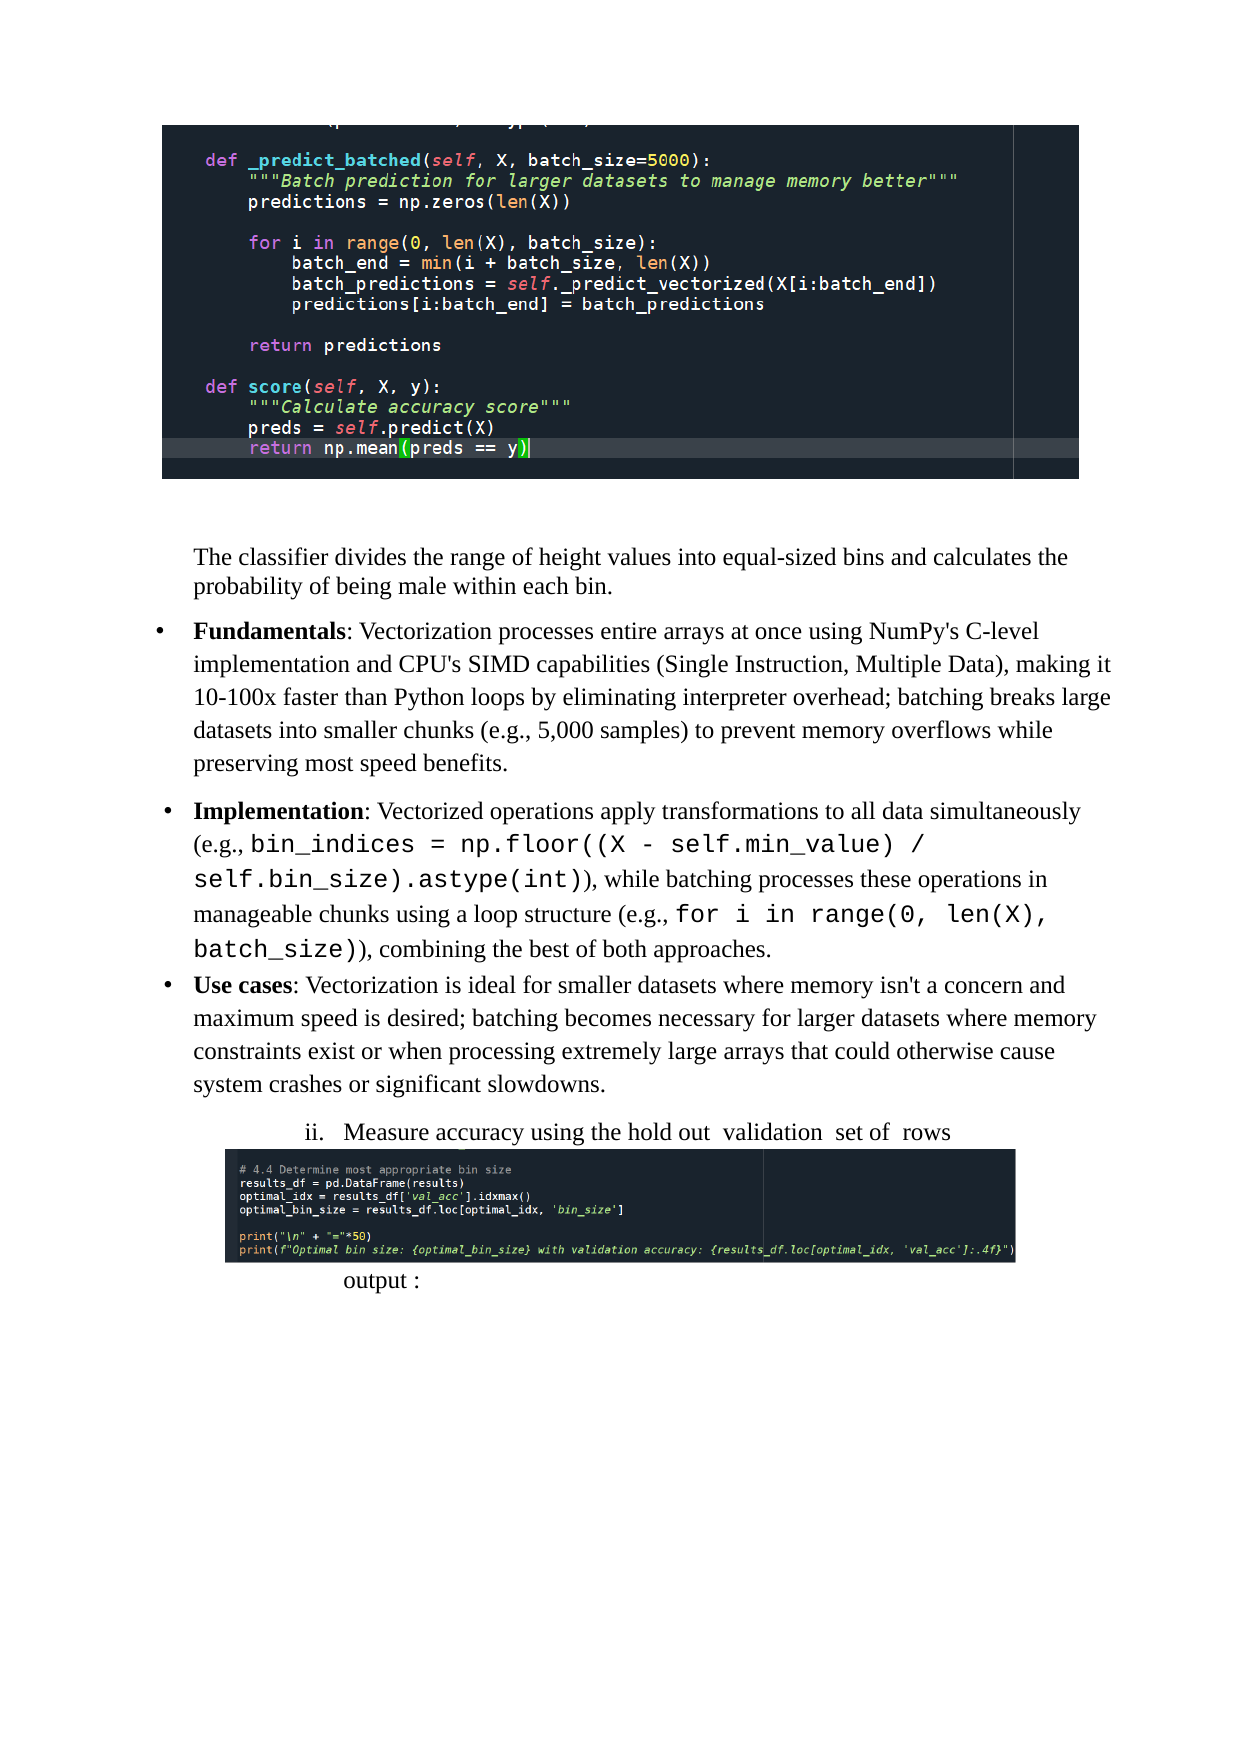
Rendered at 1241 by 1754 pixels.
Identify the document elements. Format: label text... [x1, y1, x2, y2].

picture [155, 118, 1085, 485]
picture [221, 1145, 1019, 1266]
list output : [324, 1145, 1122, 1294]
list Measure accuracy using the hold out validation set of rows [324, 1117, 1122, 1145]
list Implementation: Vectorized operations apply transformations to all data simultaneously (e.g., bin_indices = np.floor((X - self.min_value) / self.bin_size).astype(int)), while batching processes these operations in manageable chunks using a loop structure (e.g., for i in range(0, len(X), batch_size)), combining the best of both approaches. [164, 796, 1122, 965]
list Fundamentals: Vectorization processes entire arrays at once using NumPy's C-level implementation and CPU's SIMD capabilities (Single Instruction, Multiple Data), making it 10-100x faster than Python loops by eliminating interpreter overhead; batching breaks large datasets into smaller chunks (e.g., 5,000 samples) to prevent memory overflows while preserving most speed benefits. [156, 616, 1122, 777]
list Use cases: Vectorization is ideal for smaller datasets where memory isn't a concern and maximum speed is desired; batching becomes necessary for larger datasets where memory constraints exist or when processing extremely large arrays that could otherwise cause system crashes or significant slowdowns. [164, 970, 1122, 1098]
list The classifier divides the range of height values into equal-sized bins and calculates the probability of being male within each bin. [193, 542, 1122, 600]
